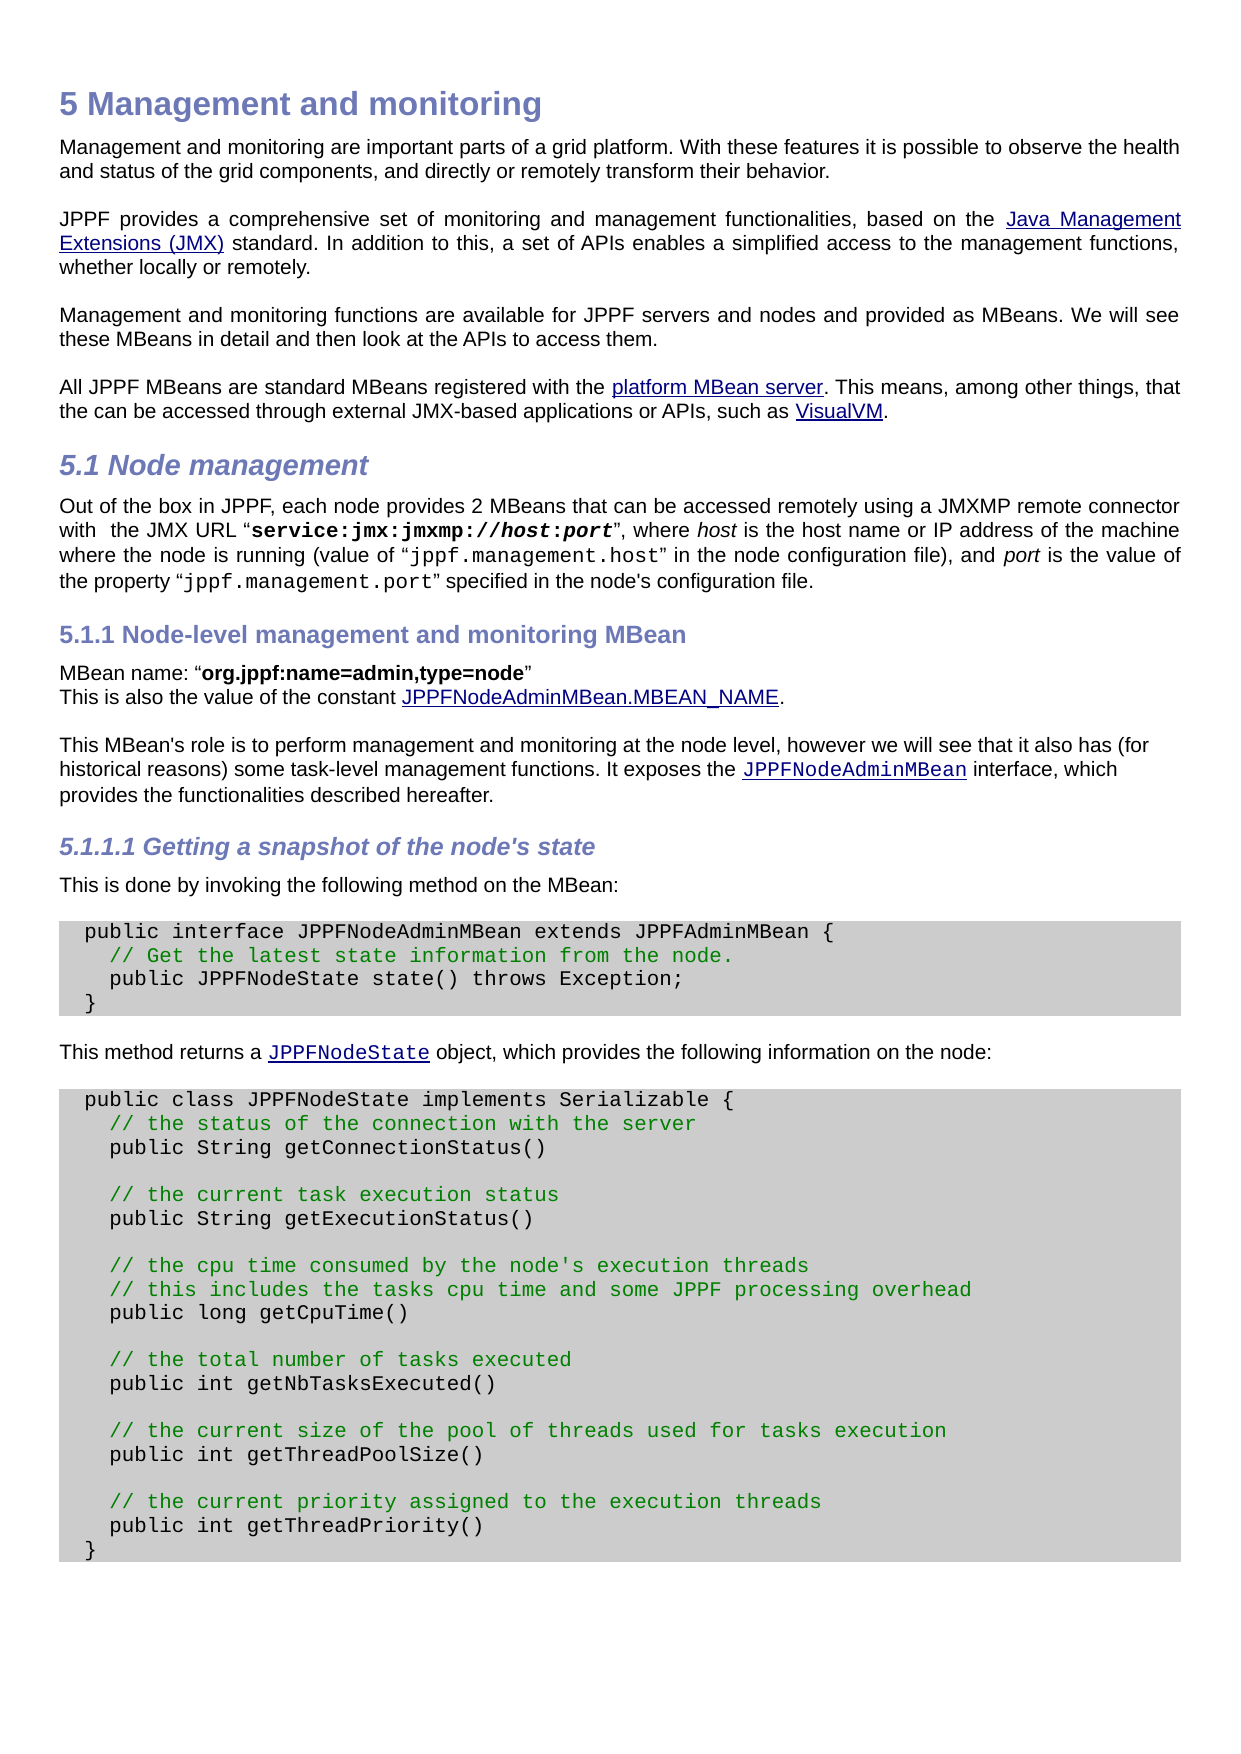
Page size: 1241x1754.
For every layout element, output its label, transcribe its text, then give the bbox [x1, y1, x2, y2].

subtitle Management and monitoring [59, 84, 1181, 122]
text This is also the value of the constant JPPFNodeAdminMBean.MBEAN_NAME. [59, 685, 1181, 709]
text Management and monitoring are important parts of a grid platform. With these features it is possible to observe the health and status of the grid components, and directly or remotely transform their behavior. [59, 135, 1181, 183]
subtitle Getting a snapshot of the node's state [59, 832, 1181, 861]
text Out of the box in JPPF, each node provides 2 MBeans that can be accessed remotely using a JMXMP remote connector with the JMX URL “service:jmx:jmxmp://host:port”, where host is the host name or IP address of the machine where the node is running (value of “jppf.management.host” in the node configuration file), and port is the value of the property “jppf.management.port” specified in the node's configuration file. [59, 493, 1181, 595]
text JPPF provides a comprehensive set of monitoring and management functionalities, based on the Java Management Extensions (JMX) standard. In addition to this, a set of APIs enables a simplified access to the management functions, whether locally or remotely. [59, 207, 1181, 279]
subtitle Node-level management and monitoring MBean [59, 620, 1181, 649]
text } [59, 992, 1181, 1016]
text Management and monitoring functions are available for JPPF servers and nodes and provided as MBeans. We will see these MBeans in detail and then look at the APIs to access them. [59, 303, 1181, 351]
text MBean name: “org.jppf:name=admin,type=node” [59, 661, 1181, 685]
text // the cpu time consumed by the node's execution threads [59, 1255, 1181, 1278]
text public long getCpuTime() [59, 1302, 1181, 1326]
text // the total number of tasks executed [59, 1349, 1181, 1373]
text public int getThreadPoolSize() [59, 1444, 1181, 1468]
text // this includes the tasks cpu time and some JPPF processing overhead [59, 1278, 1181, 1302]
text This MBean's role is to perform management and monitoring at the node level, however we will see that it also has (for historical reasons) some task-level management functions. It exposes the JPPFNodeAdminMBean interface, which provides the functionalities described hereafter. [59, 733, 1181, 807]
text public JPPFNodeState state() throws Exception; [59, 968, 1181, 992]
text public String getExecutionStatus() [59, 1208, 1181, 1231]
subtitle Node management [59, 447, 1181, 481]
text // the status of the connection with the server [59, 1113, 1181, 1137]
text // the current task execution status [59, 1184, 1181, 1208]
text public class JPPFNodeState implements Serializable { [59, 1089, 1181, 1113]
text This method returns a JPPFNodeState object, which provides the following information on the node: [59, 1039, 1181, 1065]
text public int getThreadPriority() [59, 1515, 1181, 1539]
text } [59, 1539, 1181, 1562]
text All JPPF MBeans are standard MBeans registered with the platform MBean server. This means, among other things, that the can be accessed through external JMX-based applications or APIs, such as VisualVM. [59, 374, 1181, 422]
text public int getNbTasksExecuted() [59, 1373, 1181, 1397]
text // Get the latest state information from the node. [59, 945, 1181, 968]
text public interface JPPFNodeAdminMBean extends JPPFAdminMBean { [59, 921, 1181, 945]
text public String getConnectionStatus() [59, 1137, 1181, 1160]
text This is done by invoking the following method on the MBean: [59, 873, 1181, 897]
text // the current priority assigned to the execution threads [59, 1491, 1181, 1515]
text // the current size of the pool of threads used for tasks execution [59, 1420, 1181, 1444]
